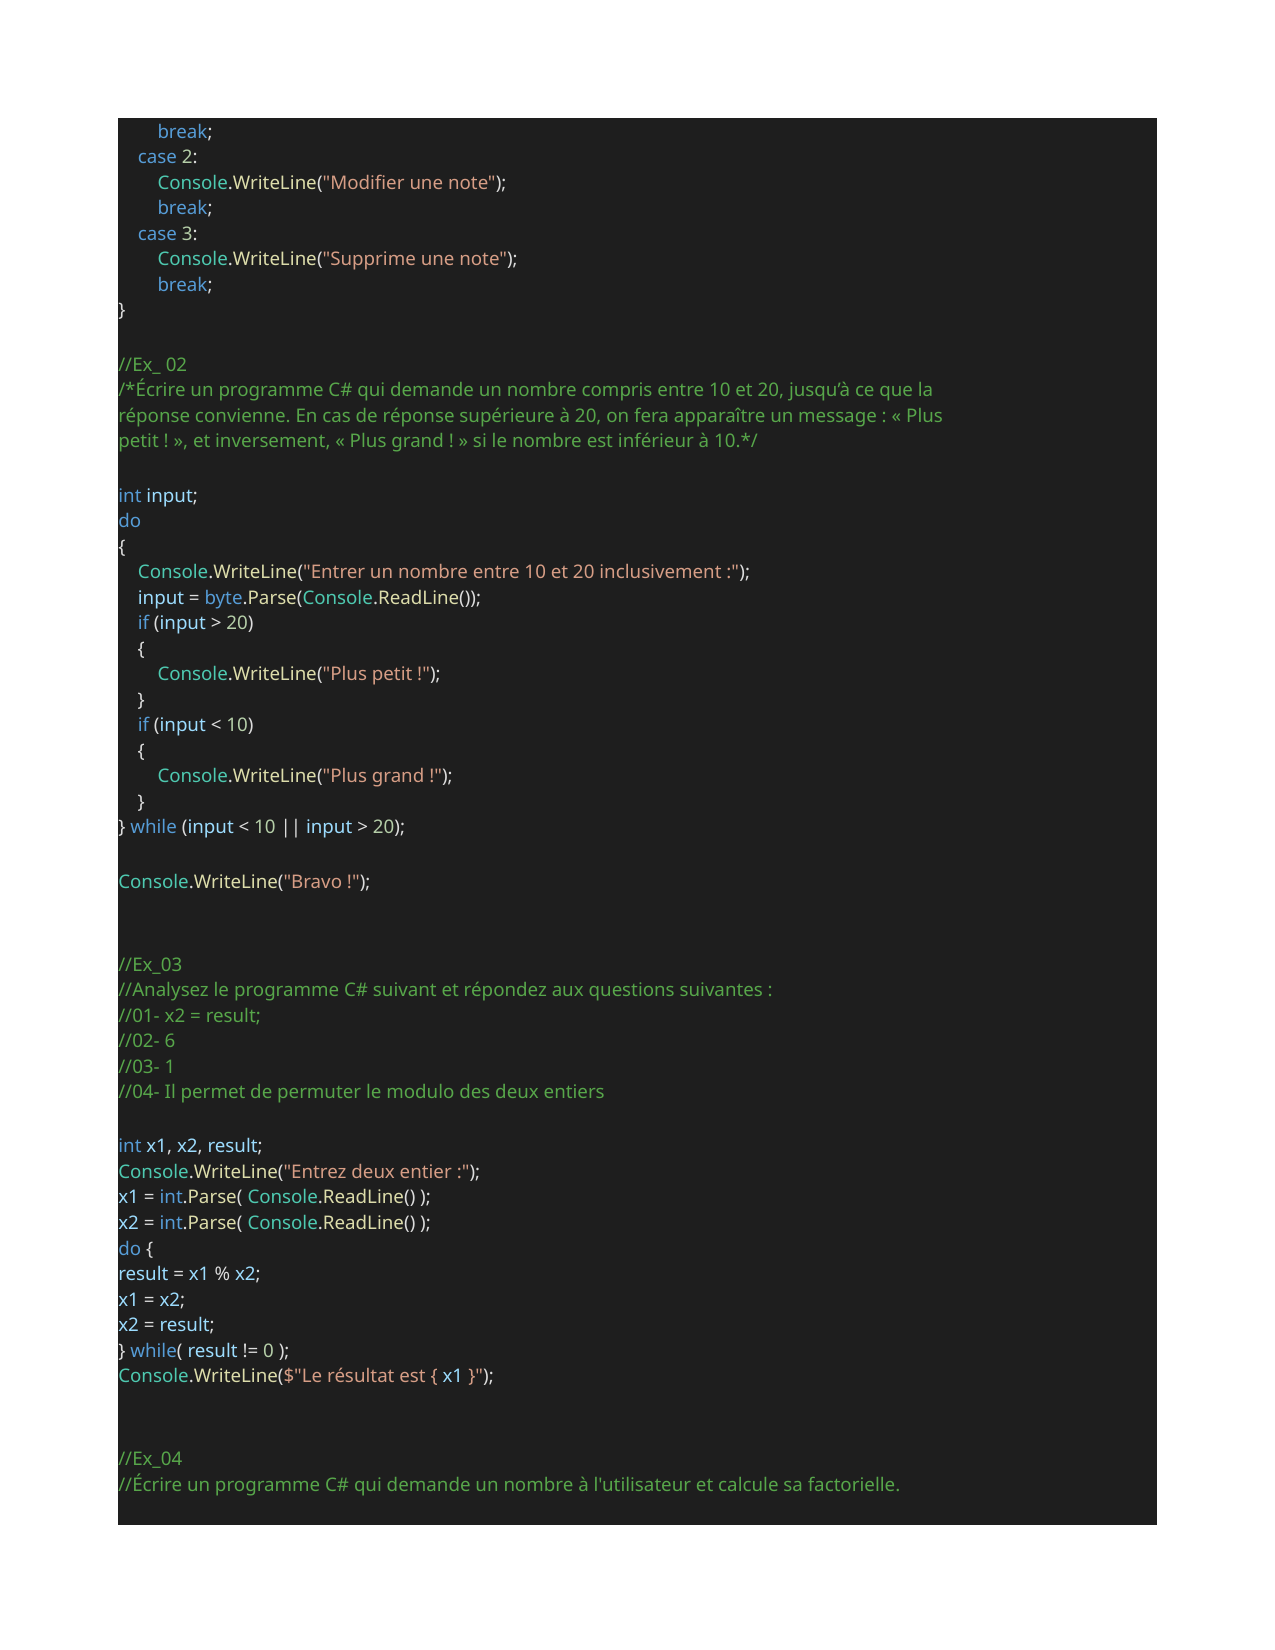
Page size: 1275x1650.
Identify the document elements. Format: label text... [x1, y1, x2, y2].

text break; case 2: Console.WriteLine("Modifier une note"); break; case 3: Console.WriteLine("Supprime une note"); break; } //Ex_ 02 /*Écrire un programme C# qui demande un nombre compris entre 10 et 20, jusqu’à ce que la réponse convienne. En cas de réponse supérieure à 20, on fera apparaître un message : « Plus petit ! », et inversement, « Plus grand ! » si le nombre est inférieur à 10.*/ int input; do { Console.WriteLine("Entrer un nombre entre 10 et 20 inclusivement :"); input = byte.Parse(Console.ReadLine()); if (input > 20) { Console.WriteLine("Plus petit !"); } if (input < 10) { Console.WriteLine("Plus grand !"); } } while (input < 10 || input > 20); Console.WriteLine("Bravo !"); //Ex_03 //Analysez le programme C# suivant et répondez aux questions suivantes : //01- x2 = result; //02- 6 //03- 1 //04- Il permet de permuter le modulo des deux entiers int x1, x2, result; Console.WriteLine("Entrez deux entier :"); x1 = int.Parse( Console.ReadLine() ); x2 = int.Parse( Console.ReadLine() ); do { result = x1 % x2; x1 = x2; x2 = result; } while( result != 0 ); Console.WriteLine($"Le résultat est { x1 }"); //Ex_04 //Écrire un programme C# qui demande un nombre à l'utilisateur et calcule sa factorielle. [118, 118, 1157, 1525]
